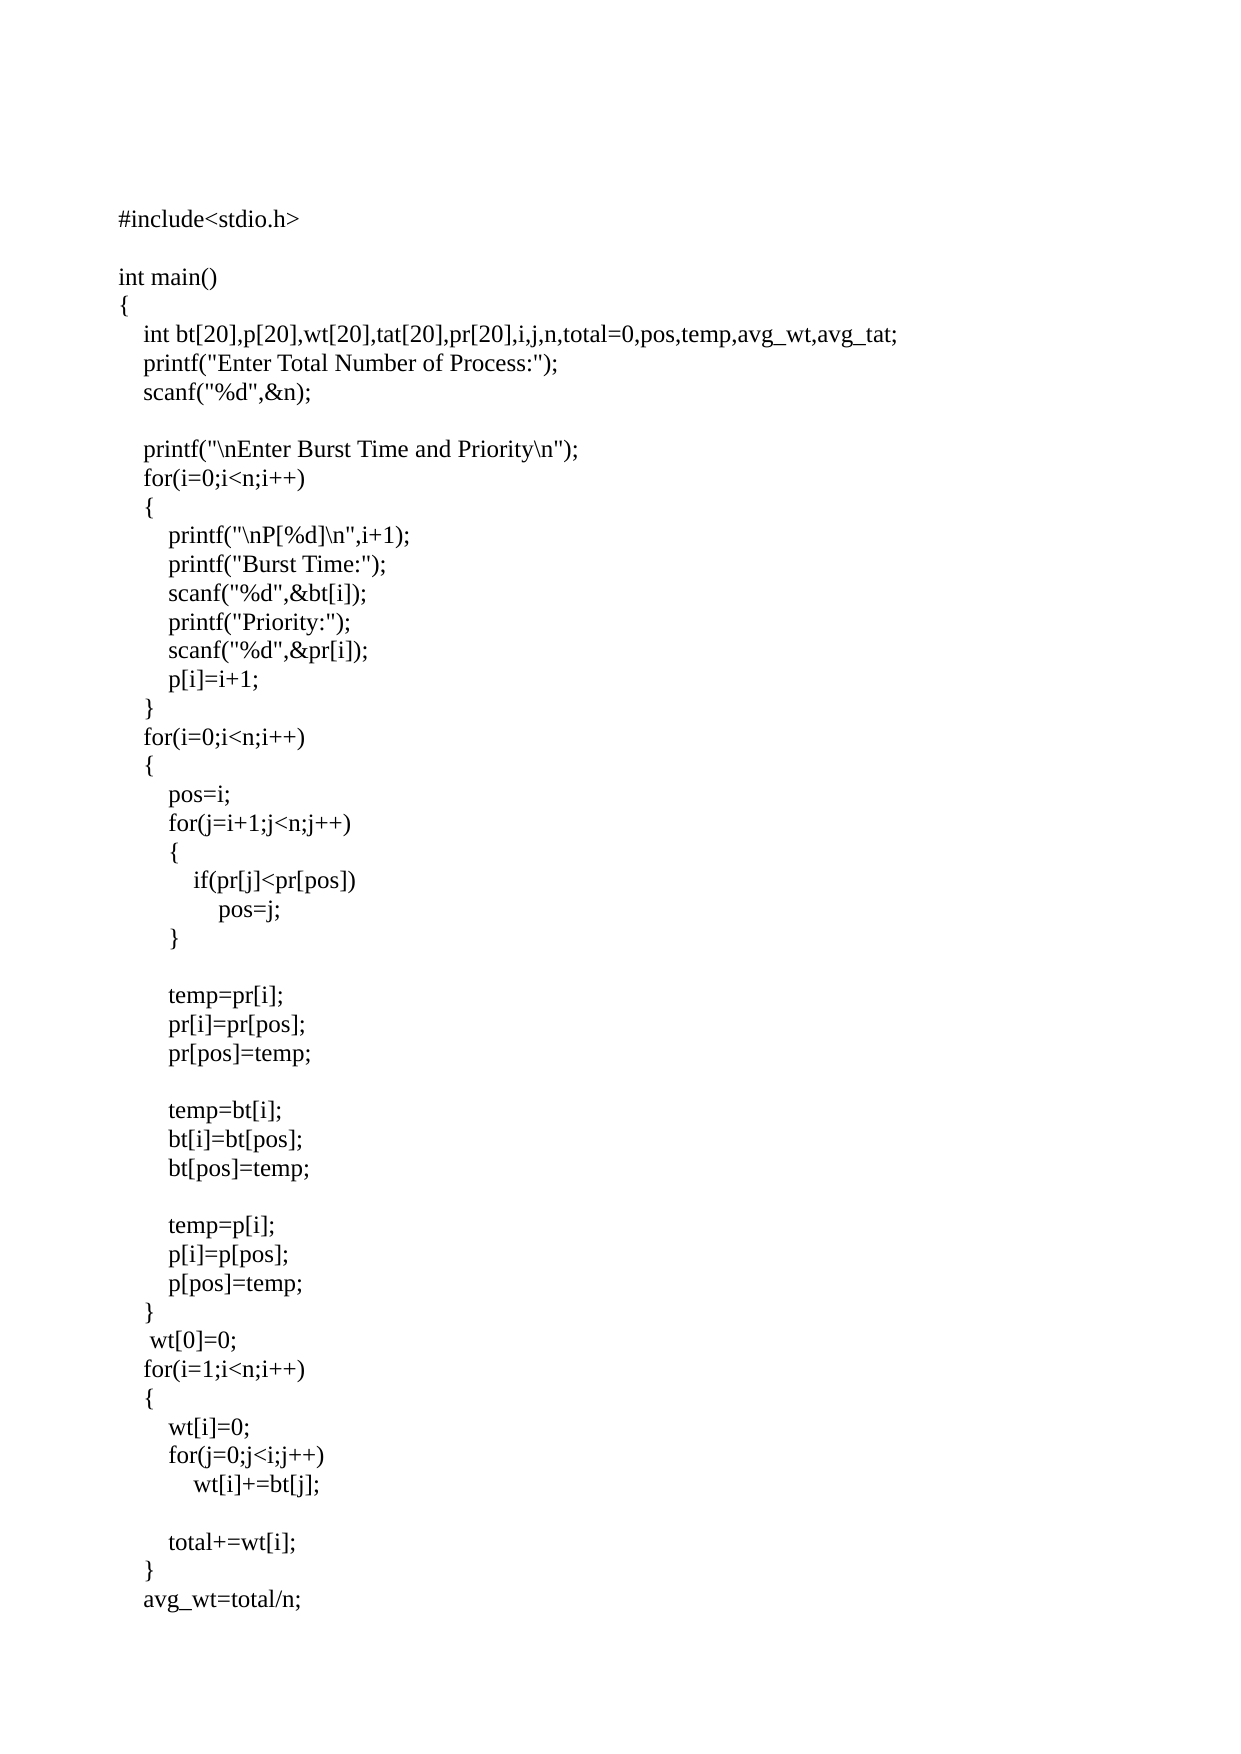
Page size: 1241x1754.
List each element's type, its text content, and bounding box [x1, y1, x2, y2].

text #include<stdio.h> int main() { int bt[20],p[20],wt[20],tat[20],pr[20],i,j,n,total=0,pos,temp,avg_wt,avg_tat; printf("Enter Total Number of Process:"); scanf("%d",&n); printf("\nEnter Burst Time and Priority\n"); for(i=0;i<n;i++) { printf("\nP[%d]\n",i+1); printf("Burst Time:"); scanf("%d",&bt[i]); printf("Priority:"); scanf("%d",&pr[i]); p[i]=i+1; } for(i=0;i<n;i++) { pos=i; for(j=i+1;j<n;j++) { if(pr[j]<pr[pos]) pos=j; } temp=pr[i]; pr[i]=pr[pos]; pr[pos]=temp; temp=bt[i]; bt[i]=bt[pos]; bt[pos]=temp; temp=p[i]; p[i]=p[pos]; p[pos]=temp; } wt[0]=0; for(i=1;i<n;i++) { wt[i]=0; for(j=0;j<i;j++) wt[i]+=bt[j]; total+=wt[i]; } avg_wt=total/n; [118, 118, 1122, 1613]
